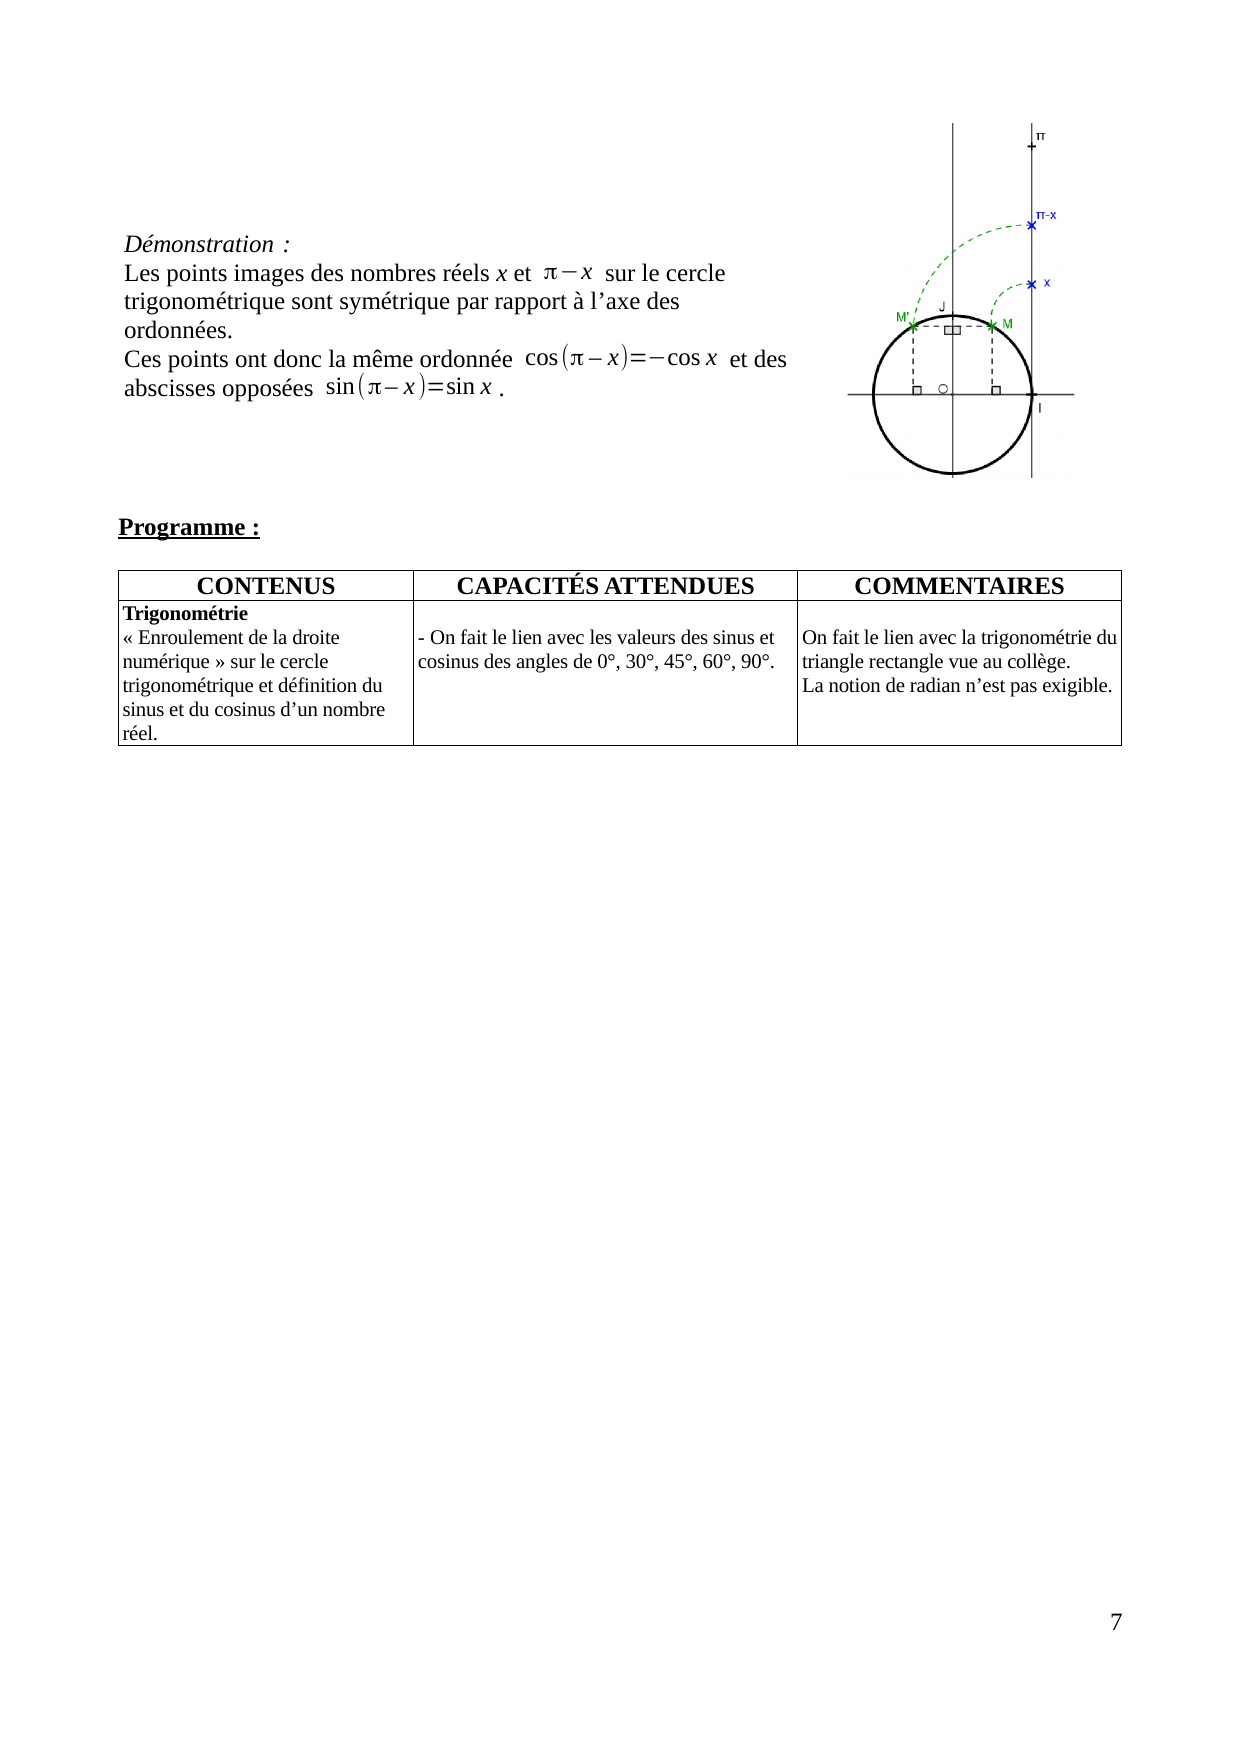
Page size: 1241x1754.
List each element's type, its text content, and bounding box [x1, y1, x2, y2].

table_header Démonstration : Les points images des nombres réels x et sur le cercle trigonométrique sont symétrique par rapport à l’axe des ordonnées. Ces points ont donc la même ordonnée et des abscisses opposées . [118, 118, 799, 512]
table_cell Trigonométrie « Enroulement de la droite numérique » sur le cercle trigonométrique et définition du sinus et du cosinus d’un nombre réel. [119, 601, 413, 745]
table_header [799, 118, 1123, 512]
table_cell On fait le lien avec la trigonométrie du triangle rectangle vue au collège. La notion de radian n’est pas exigible. [798, 601, 1121, 745]
table_header CONTENUS [119, 571, 413, 599]
table_cell - On fait le lien avec les valeurs des sinus et cosinus des angles de 0°, 30°, 45°, 60°, 90°. [414, 601, 797, 745]
text Programme : [118, 512, 1122, 541]
table_header COMMENTAIRES [798, 571, 1121, 599]
picture [847, 123, 1075, 478]
table_header CAPACITÉS ATTENDUES [414, 571, 797, 599]
